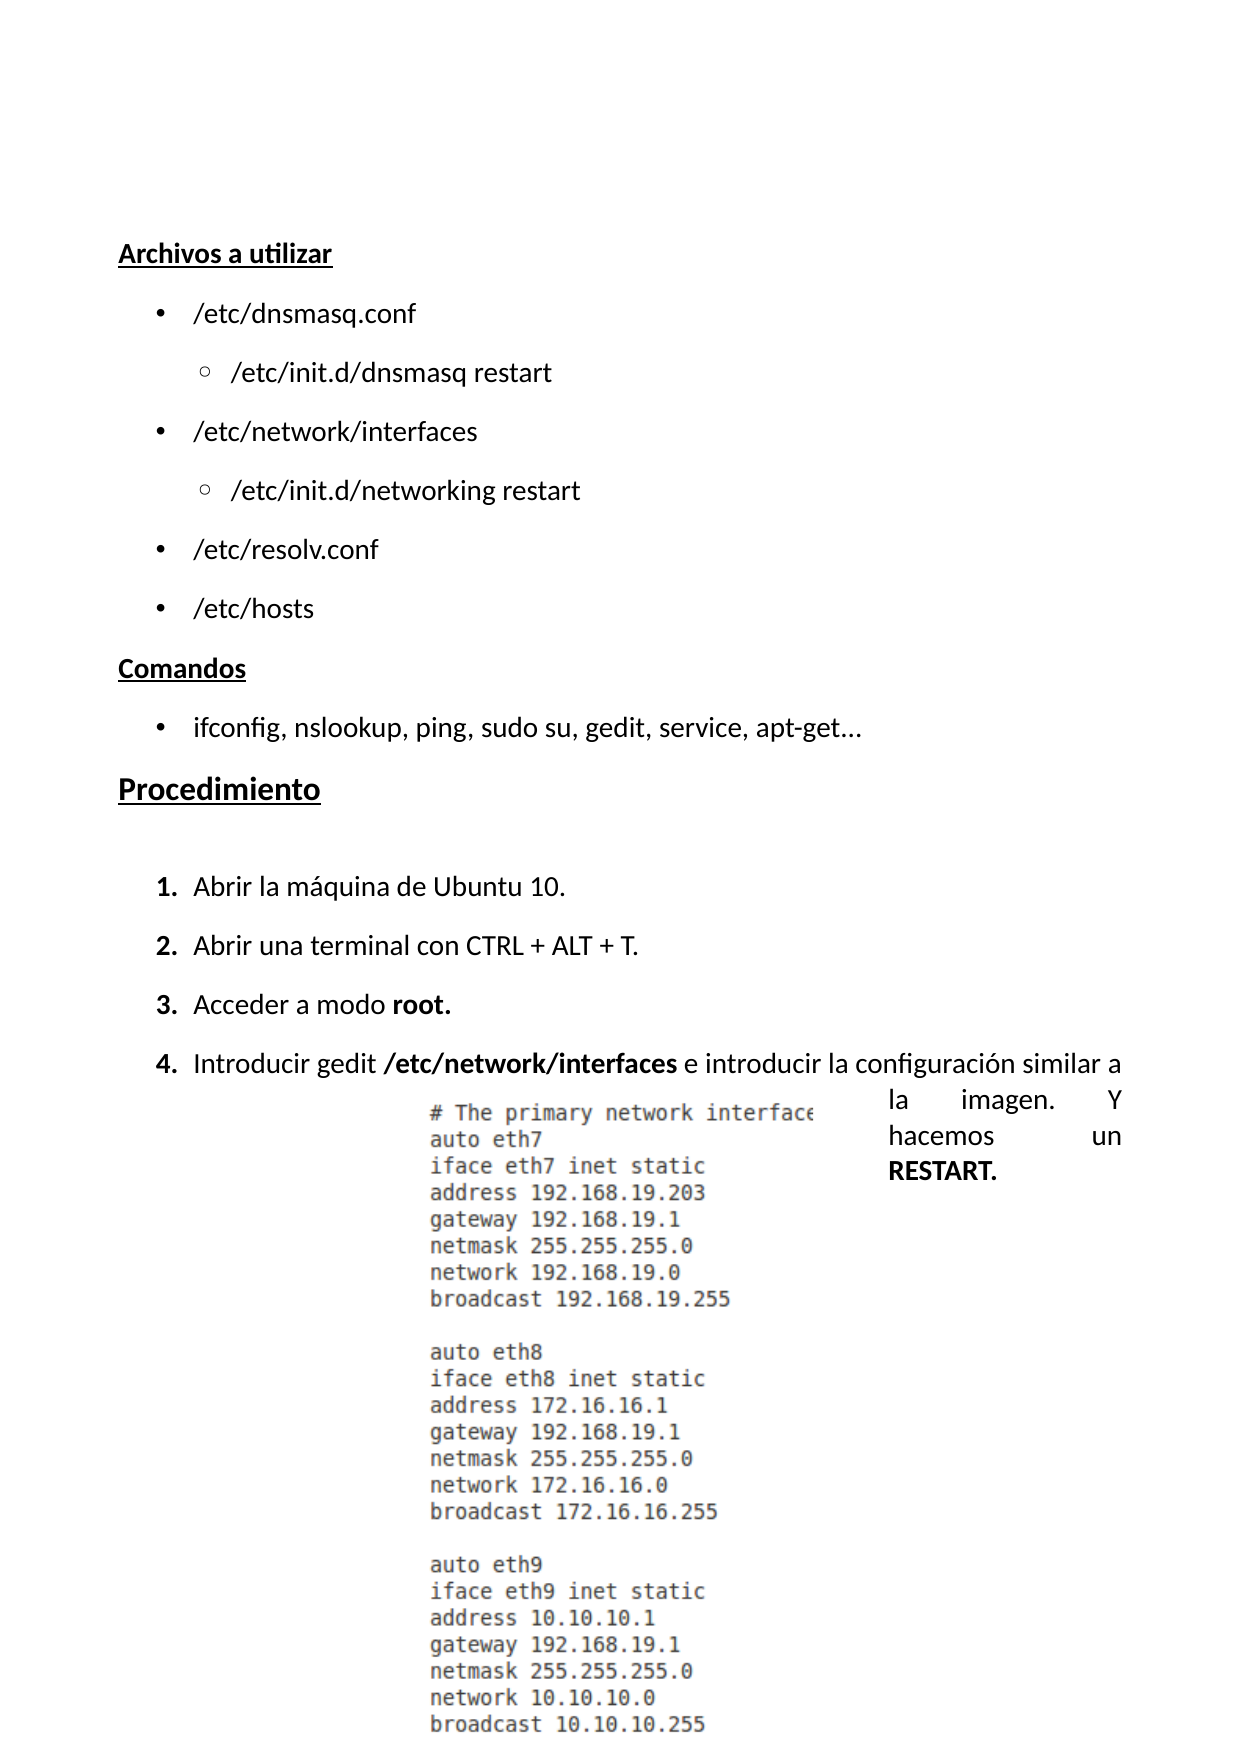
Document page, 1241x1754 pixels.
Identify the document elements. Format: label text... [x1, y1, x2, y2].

list Introducir gedit /etc/network/interfaces e introducir la configuración similar a la imagen. Y hacemos un RESTART. [156, 1045, 1122, 1188]
list /etc/network/interfaces [156, 413, 1122, 449]
text Archivos a utilizar [118, 236, 1122, 271]
picture [427, 1091, 814, 1754]
list Abrir la máquina de Ubuntu 10. [156, 868, 1122, 903]
list /etc/init.d/networking restart [193, 472, 1122, 508]
list /etc/dnsmasq.conf [156, 295, 1122, 330]
list Abrir una terminal con CTRL + ALT + T. [156, 927, 1122, 963]
text Procedimiento [118, 768, 1122, 809]
list Acceder a modo root. [156, 986, 1122, 1022]
list /etc/hosts [156, 591, 1122, 626]
list /etc/resolv.conf [156, 531, 1122, 567]
list Comandos [81, 650, 1122, 685]
list ifconfig, nslookup, ping, sudo su, gedit, service, apt-get... [156, 709, 1122, 744]
list /etc/init.d/dnsmasq restart [193, 354, 1122, 389]
